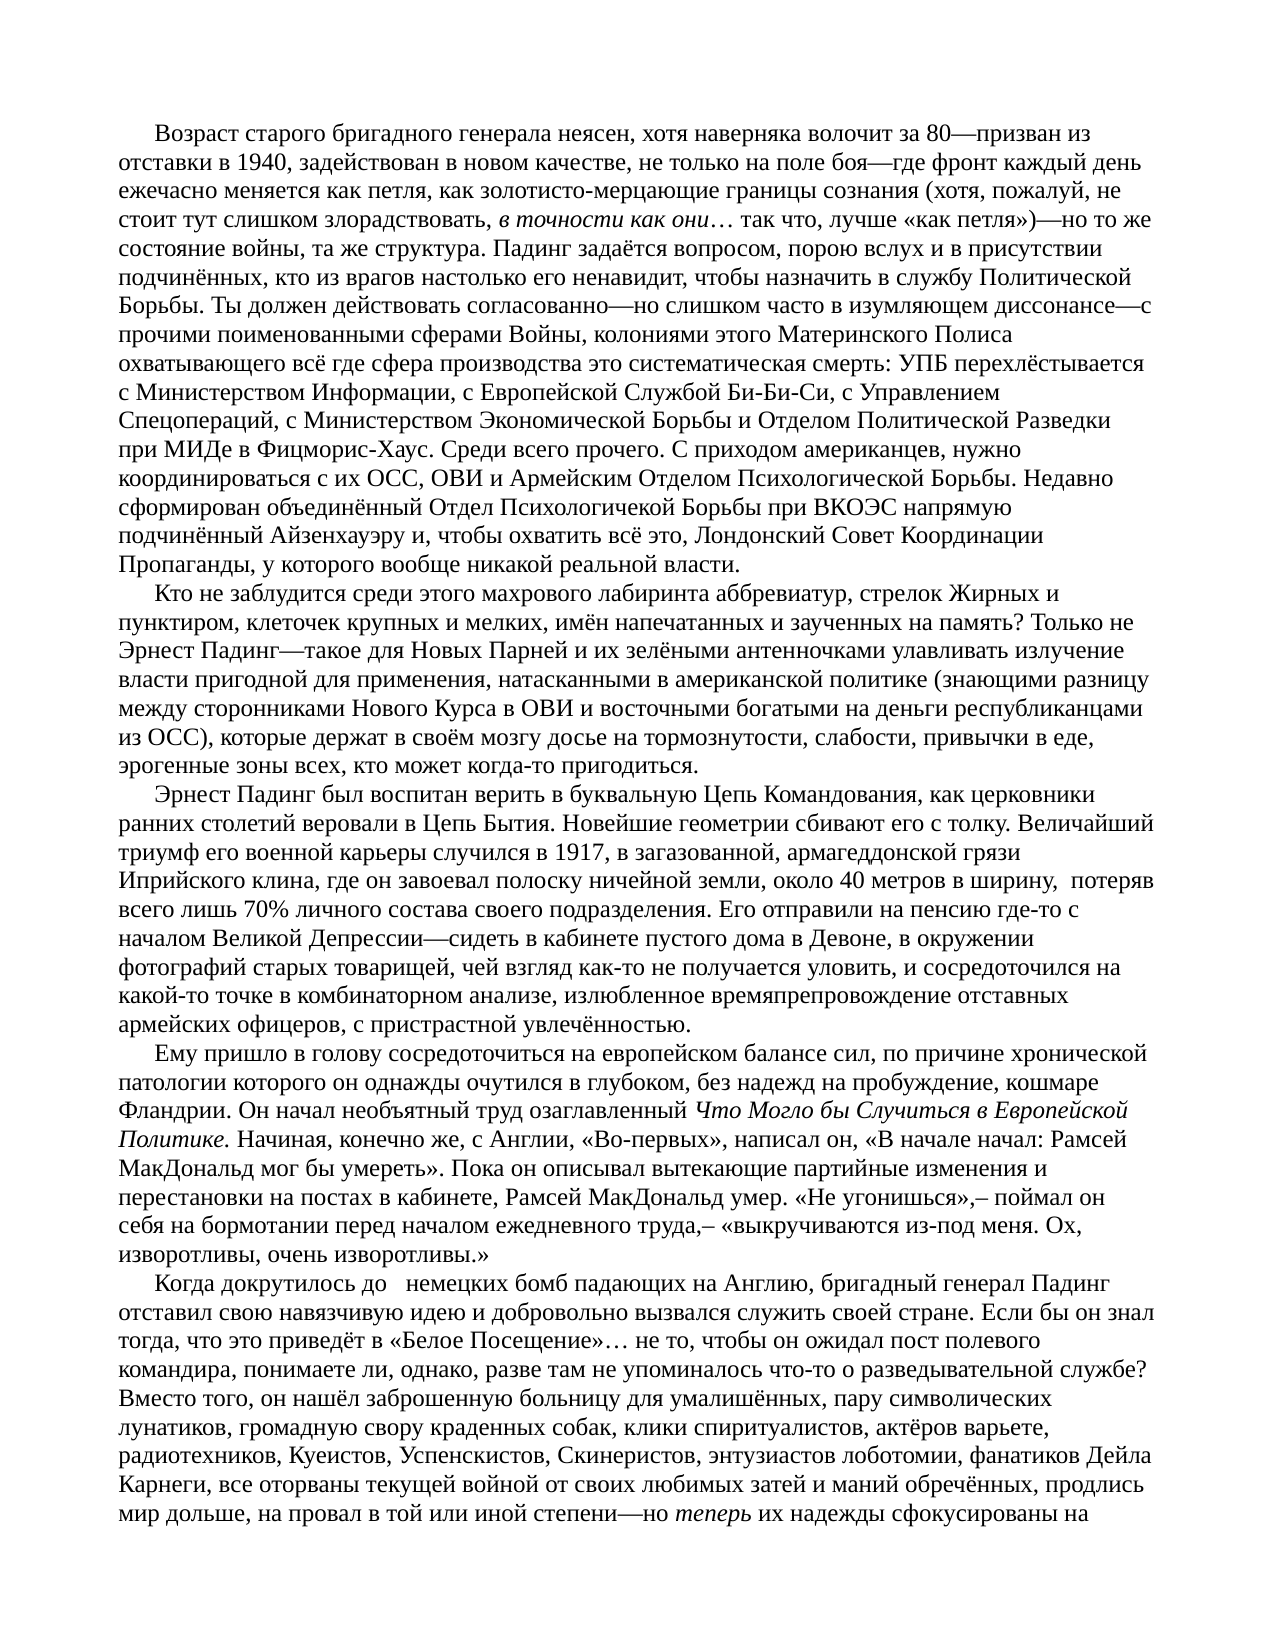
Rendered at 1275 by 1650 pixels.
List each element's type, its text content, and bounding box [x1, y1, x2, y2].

text Ему пришло в голову сосредоточиться на европейском балансе сил, по причине хронической патологии которого он однажды очутился в глубоком, без надежд на пробуждение, кошмаре Фландрии. Он начал необъятный труд озаглавленный Что Могло бы Случиться в Европейской Политике. Начиная, конечно же, с Англии, «Во-первых», написал он, «В начале начал: Рамсей МакДональд мог бы умереть». Пока он описывал вытекающие партийные изменения и перестановки на постах в кабинете, Рамсей МакДональд умер. «Не угонишься»,– поймал он себя на бормотании перед началом ежедневного труда,– «выкручиваются из-под меня. Ох, изворотливы, очень изворотливы.» [118, 1038, 1157, 1268]
text Возраст старого бригадного генерала неясен, хотя наверняка волочит за 80—призван из отставки в 1940, задействован в новом качестве, не только на поле боя—где фронт каждый день ежечасно меняется как петля, как золотисто-мерцающие границы сознания (хотя, пожалуй, не стоит тут слишком злорадствовать, в точности как они… так что, лучше «как петля»)—но то же состояние войны, та же структура. Падинг задаётся вопросом, порою вслух и в присутствии подчинённых, кто из врагов настолько его ненавидит, чтобы назначить в службу Политической Борьбы. Ты должен действовать согласованно—но слишком часто в изумляющем диссонансе—с прочими поименованными сферами Войны, колониями этого Материнского Полиса охватывающего всё где сфера производства это систематическая смерть: УПБ перехлёстывается с Министерством Информации, с Европейской Службой Би-Би-Си, с Управлением Спецопераций, с Министерством Экономической Борьбы и Отделом Политической Разведки при МИДе в Фицморис-Хаус. Среди всего прочего. С приходом американцев, нужно координироваться с их ОСС, ОВИ и Армейским Отделом Психологической Борьбы. Недавно сформирован объединённый Отдел Психологичекой Борьбы при ВКОЭС напрямую подчинённый Айзенхауэру и, чтобы охватить всё это, Лондонский Совет Координации Пропаганды, у которого вообще никакой реальной власти. [118, 118, 1157, 578]
text Эрнест Падинг был воспитан верить в буквальную Цепь Командования, как церковники ранних столетий веровали в Цепь Бытия. Новейшие геометрии сбивают его с толку. Величайший триумф его военной карьеры случился в 1917, в загазованной, армагеддонской грязи Иприйского клина, где он завоевал полоску ничейной земли, около 40 метров в ширину, потеряв всего лишь 70% личного состава своего подразделения. Его отправили на пенсию где-то с началом Великой Депрессии—сидеть в кабинете пустого дома в Девоне, в окружении фотографий старых товарищей, чей взгляд как-то не получается уловить, и сосредоточился на какой-то точке в комбинаторном анализе, излюбленное времяпрепровождение отставных армейских офицеров, с пристрастной увлечённостью. [118, 779, 1157, 1038]
text Когда докрутилось до немецких бомб падающих на Англию, бригадный генерал Падинг отставил свою навязчивую идею и добровольно вызвался служить своей стране. Если бы он знал тогда, что это приведёт в «Белое Посещение»… не то, чтобы он ожидал пост полевого командира, понимаете ли, однако, разве там не упоминалось что-то о разведывательной службе? Вместо того, он нашёл заброшенную больницу для умалишённых, пару символических лунатиков, громадную свору краденных собак, клики спиритуалистов, актёров варьете, радиотехников, Куеистов, Успенскистов, Скинеристов, энтузиастов лоботомии, фанатиков Дейла Карнеги, все оторваны текущей войной от своих любимых затей и маний обречённых, продлись мир дольше, на провал в той или иной степени—но теперь их надежды сфокусированы на [118, 1268, 1157, 1527]
text Кто не заблудится среди этого махрового лабиринта аббревиатур, стрелок Жирных и пунктиром, клеточек крупных и мелких, имён напечатанных и заученных на память? Только не Эрнест Падинг—такое для Новых Парней и их зелёными антенночками улавливать излучение власти пригодной для применения, натасканными в американской политике (знающими разницу между сторонниками Нового Курса в ОВИ и восточными богатыми на деньги республиканцами из ОСС), которые держат в своём мозгу досье на тормознутости, слабости, привычки в еде, эрогенные зоны всех, кто может когда-то пригодиться. [118, 578, 1157, 779]
